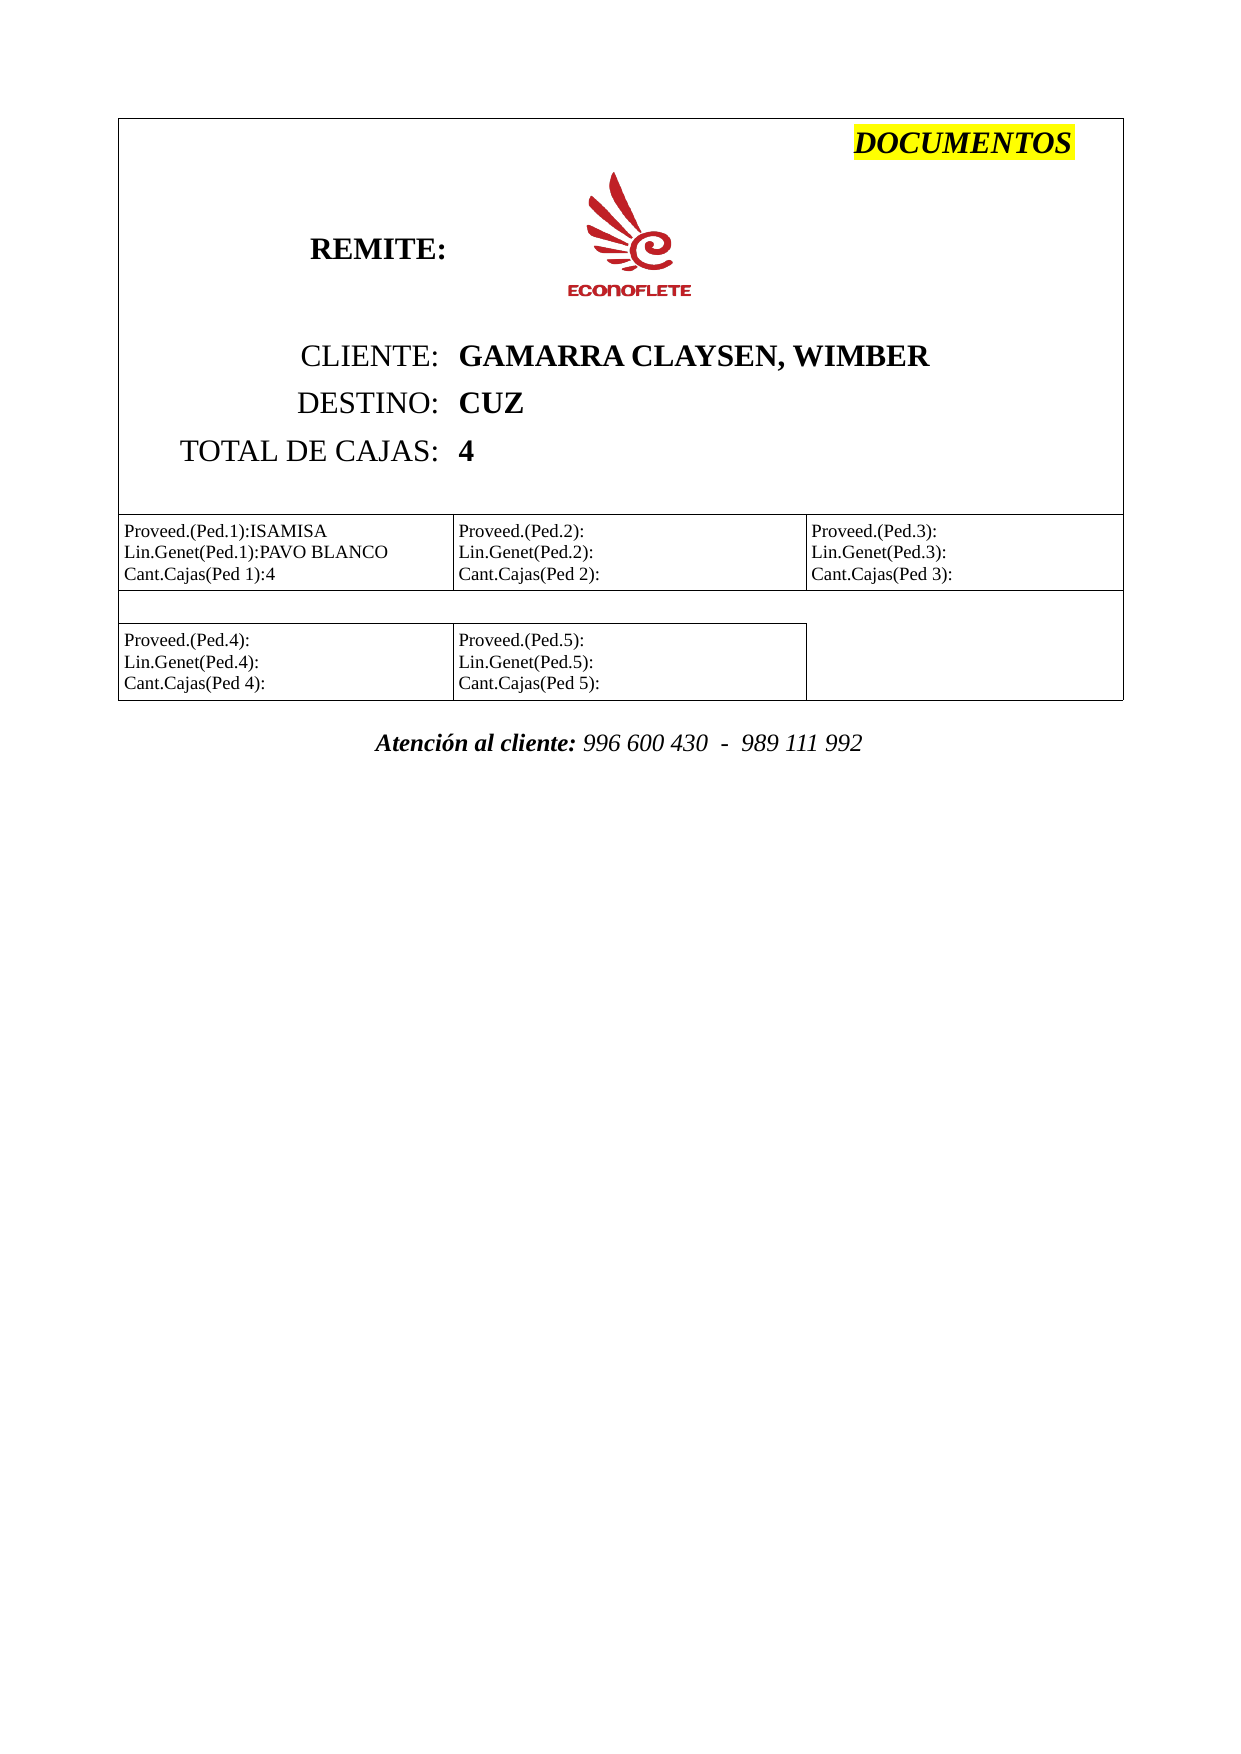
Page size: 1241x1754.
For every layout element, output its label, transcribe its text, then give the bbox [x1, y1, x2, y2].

table_cell Proveed.(Ped.3): Lin.Genet(Ped.3): Cant.Cajas(Ped 3): [807, 515, 1123, 590]
table_cell GAMARRA CLAYSEN, WIMBER [453, 332, 1123, 379]
picture [552, 171, 707, 297]
table_cell Proveed.(Ped.1):ISAMISA Lin.Genet(Ped.1):PAVO BLANCO Cant.Cajas(Ped 1):4 [119, 515, 453, 590]
table_cell [806, 166, 1123, 332]
table_cell DESTINO: [119, 379, 453, 426]
table_cell REMITE: [119, 166, 453, 332]
table_cell [453, 474, 806, 514]
text Atención al cliente: 996 600 430 - 989 111 992 [118, 728, 1122, 757]
table_cell Proveed.(Ped.5): Lin.Genet(Ped.5): Cant.Cajas(Ped 5): [454, 624, 806, 699]
table_cell [119, 474, 453, 514]
table_cell [806, 379, 1123, 426]
table_cell [807, 623, 1123, 699]
table_cell 4 [453, 426, 1123, 474]
table_cell Proveed.(Ped.4): Lin.Genet(Ped.4): Cant.Cajas(Ped 4): [119, 624, 453, 699]
table_cell CLIENTE: [119, 332, 453, 379]
table_cell [453, 166, 806, 332]
table_header DOCUMENTOS [806, 119, 1123, 166]
table_cell CUZ [453, 379, 806, 426]
table_header [119, 119, 453, 166]
table_cell [806, 474, 1123, 514]
table_cell TOTAL DE CAJAS: [119, 426, 453, 474]
table_cell [119, 591, 453, 623]
table_header [453, 119, 806, 166]
table_cell Proveed.(Ped.2): Lin.Genet(Ped.2): Cant.Cajas(Ped 2): [454, 515, 806, 590]
table_cell [806, 591, 1123, 623]
table_cell [453, 591, 806, 623]
